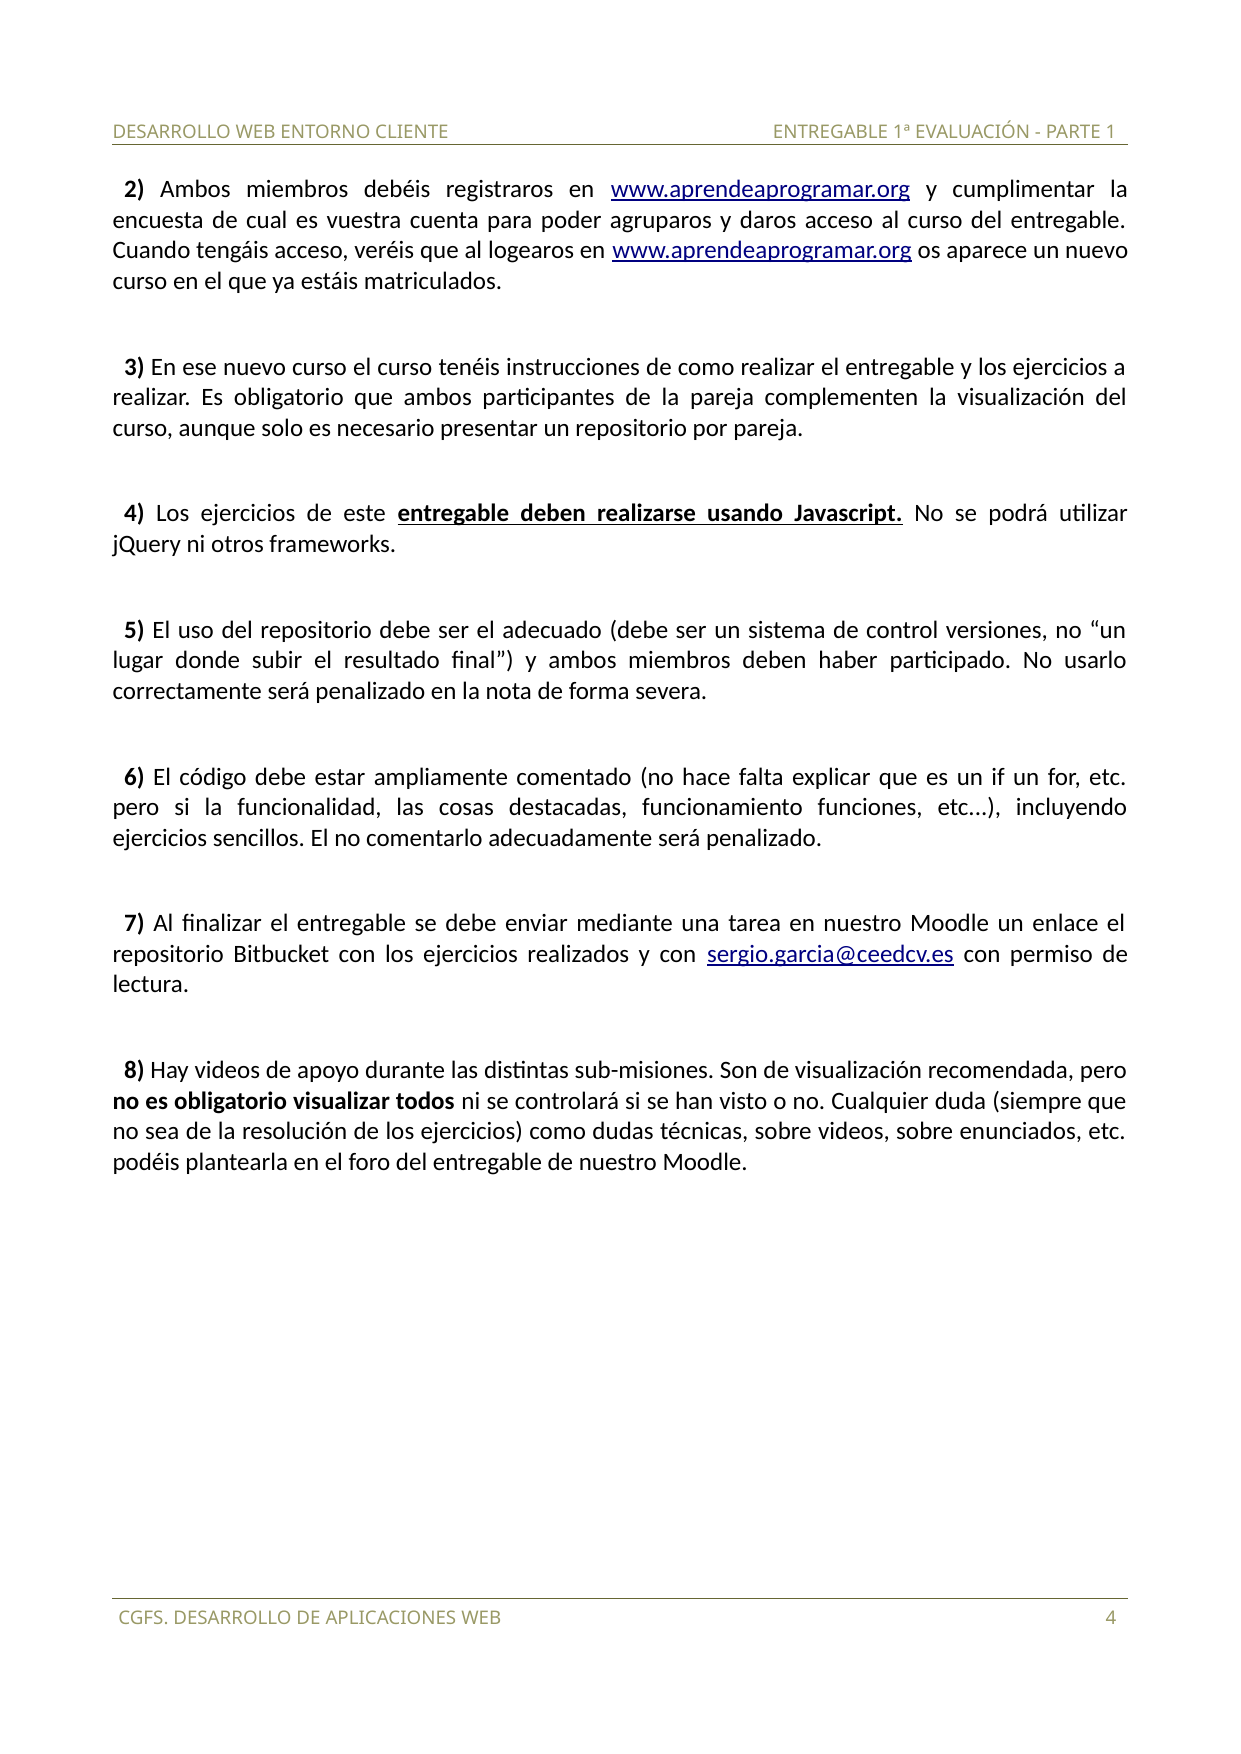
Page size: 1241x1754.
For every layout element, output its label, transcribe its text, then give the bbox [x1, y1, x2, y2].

text 8) Hay videos de apoyo durante las distintas sub-misiones. Son de visualización recomendada, pero no es obligatorio visualizar todos ni se controlará si se han visto o no. Cualquier duda (siempre que no sea de la resolución de los ejercicios) como dudas técnicas, sobre videos, sobre enunciados, etc. podéis plantearla en el foro del entregable de nuestro Moodle. [112, 1054, 1128, 1177]
text 3) En ese nuevo curso el curso tenéis instrucciones de como realizar el entregable y los ejercicios a realizar. Es obligatorio que ambos participantes de la pareja complementen la visualización del curso, aunque solo es necesario presentar un repositorio por pareja. [112, 351, 1128, 442]
text 5) El uso del repositorio debe ser el adecuado (debe ser un sistema de control versiones, no “un lugar donde subir el resultado final”) y ambos miembros deben haber participado. No usarlo correctamente será penalizado en la nota de forma severa. [112, 614, 1128, 705]
text 7) Al finalizar el entregable se debe enviar mediante una tarea en nuestro Moodle un enlace el repositorio Bitbucket con los ejercicios realizados y con sergio.garcia@ceedcv.es con permiso de lectura. [112, 908, 1128, 999]
text 6) El código debe estar ampliamente comentado (no hace falta explicar que es un if un for, etc. pero si la funcionalidad, las cosas destacadas, funcionamiento funciones, etc...), incluyendo ejercicios sencillos. El no comentarlo adecuadamente será penalizado. [112, 761, 1128, 852]
text 2) Ambos miembros debéis registraros en www.aprendeaprogramar.org y cumplimentar la encuesta de cual es vuestra cuenta para poder agruparos y daros acceso al curso del entregable. Cuando tengáis acceso, veréis que al logearos en www.aprendeaprogramar.org os aparece un nuevo curso en el que ya estáis matriculados. [112, 173, 1128, 295]
text 4) Los ejercicios de este entregable deben realizarse usando Javascript. No se podrá utilizar jQuery ni otros frameworks. [112, 497, 1128, 558]
